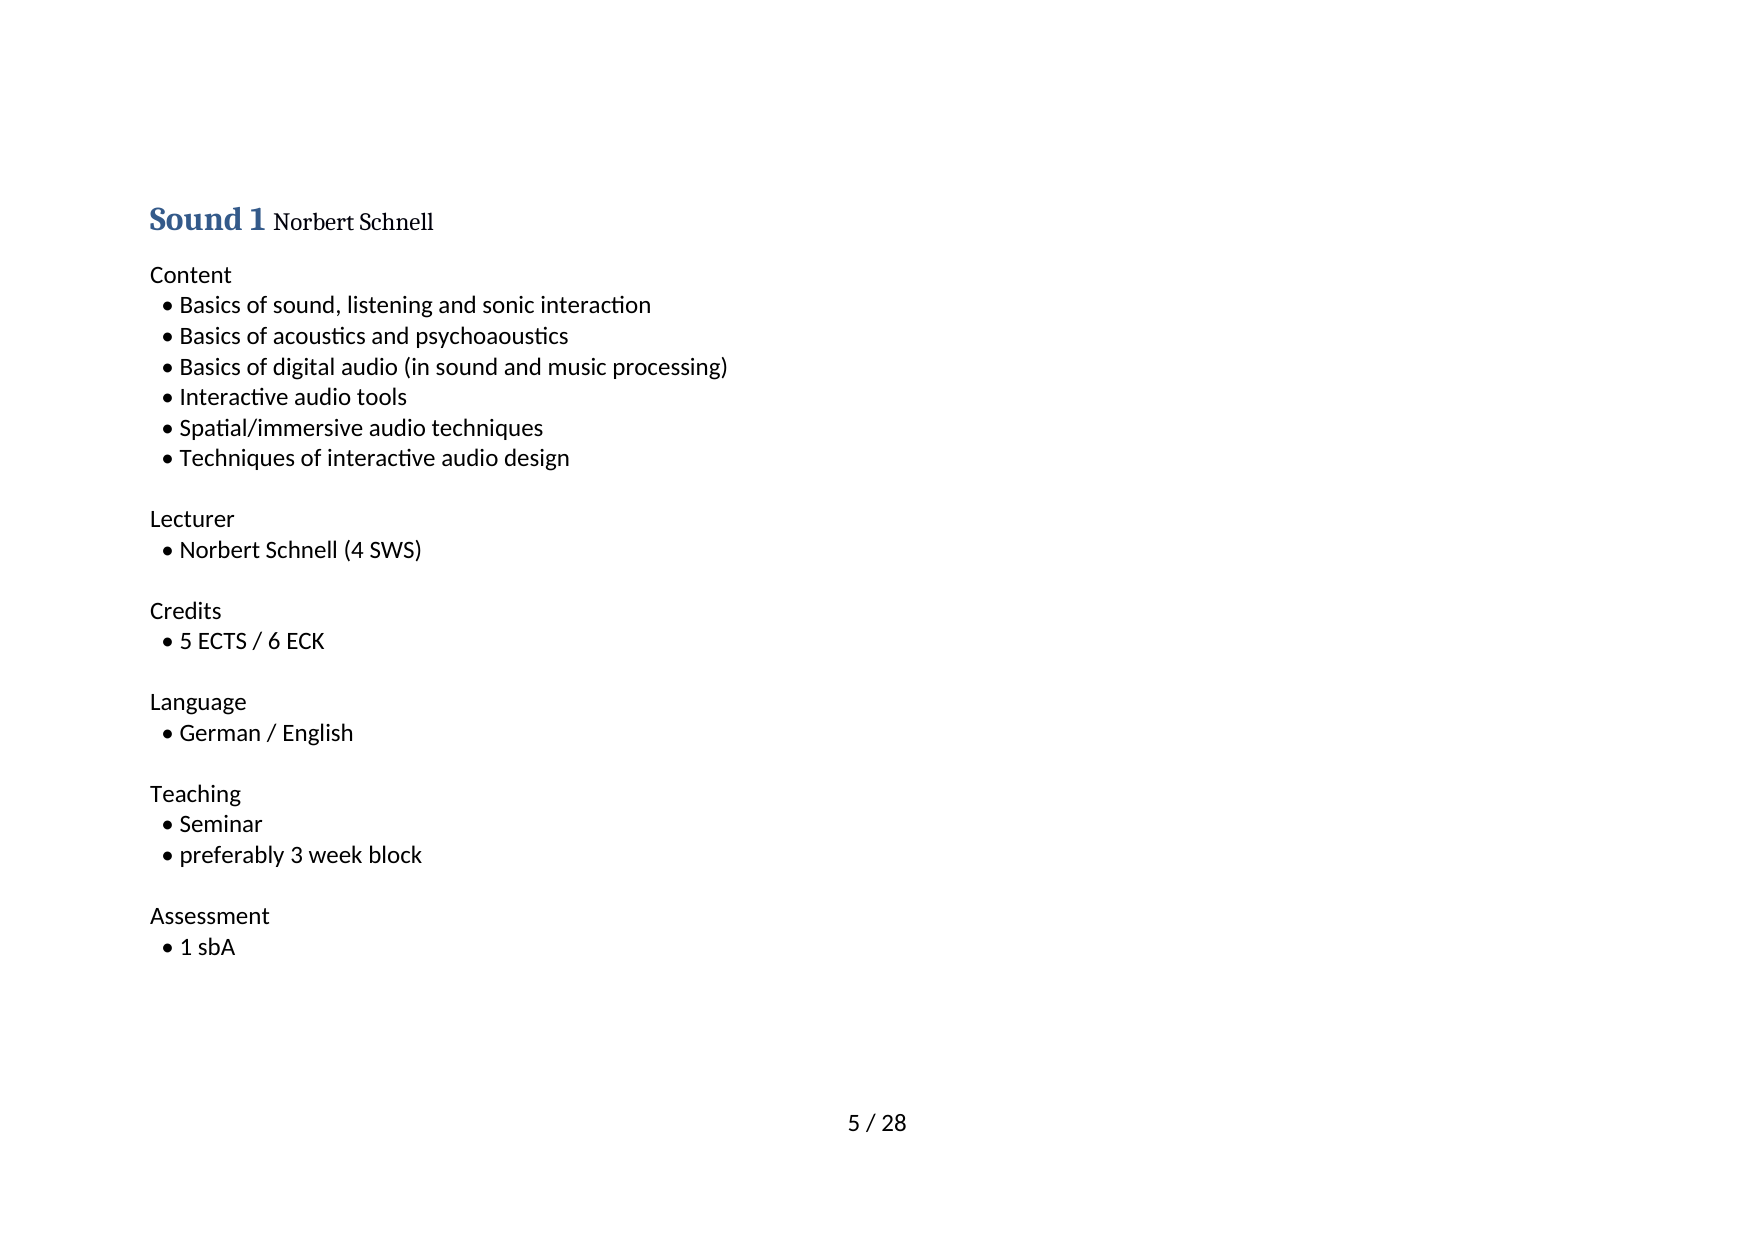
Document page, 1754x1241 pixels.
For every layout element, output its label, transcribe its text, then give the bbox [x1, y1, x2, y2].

text • Interactive audio tools [150, 381, 877, 412]
text • Norbert Schnell (4 SWS) [150, 534, 877, 564]
text • Techniques of interactive audio design [150, 442, 877, 473]
text Content [150, 259, 877, 290]
text • Basics of acoustics and psychoaoustics [150, 320, 877, 351]
text Credits [150, 595, 877, 625]
text Assessment [150, 900, 877, 931]
text • Basics of digital audio (in sound and music processing) [150, 351, 877, 381]
text • Basics of sound, listening and sonic interaction [150, 290, 877, 320]
text Teaching [150, 778, 877, 808]
text • Seminar [150, 808, 877, 839]
text • German / English [150, 717, 877, 747]
text Lecturer [150, 503, 877, 534]
text • preferably 3 week block [150, 839, 877, 869]
text Language [150, 686, 877, 717]
text • Spatial/immersive audio techniques [150, 412, 877, 442]
text • 1 sbA [150, 931, 877, 961]
subtitle Sound 1 Norbert Schnell [150, 200, 877, 238]
text • 5 ECTS / 6 ECK [150, 625, 877, 656]
